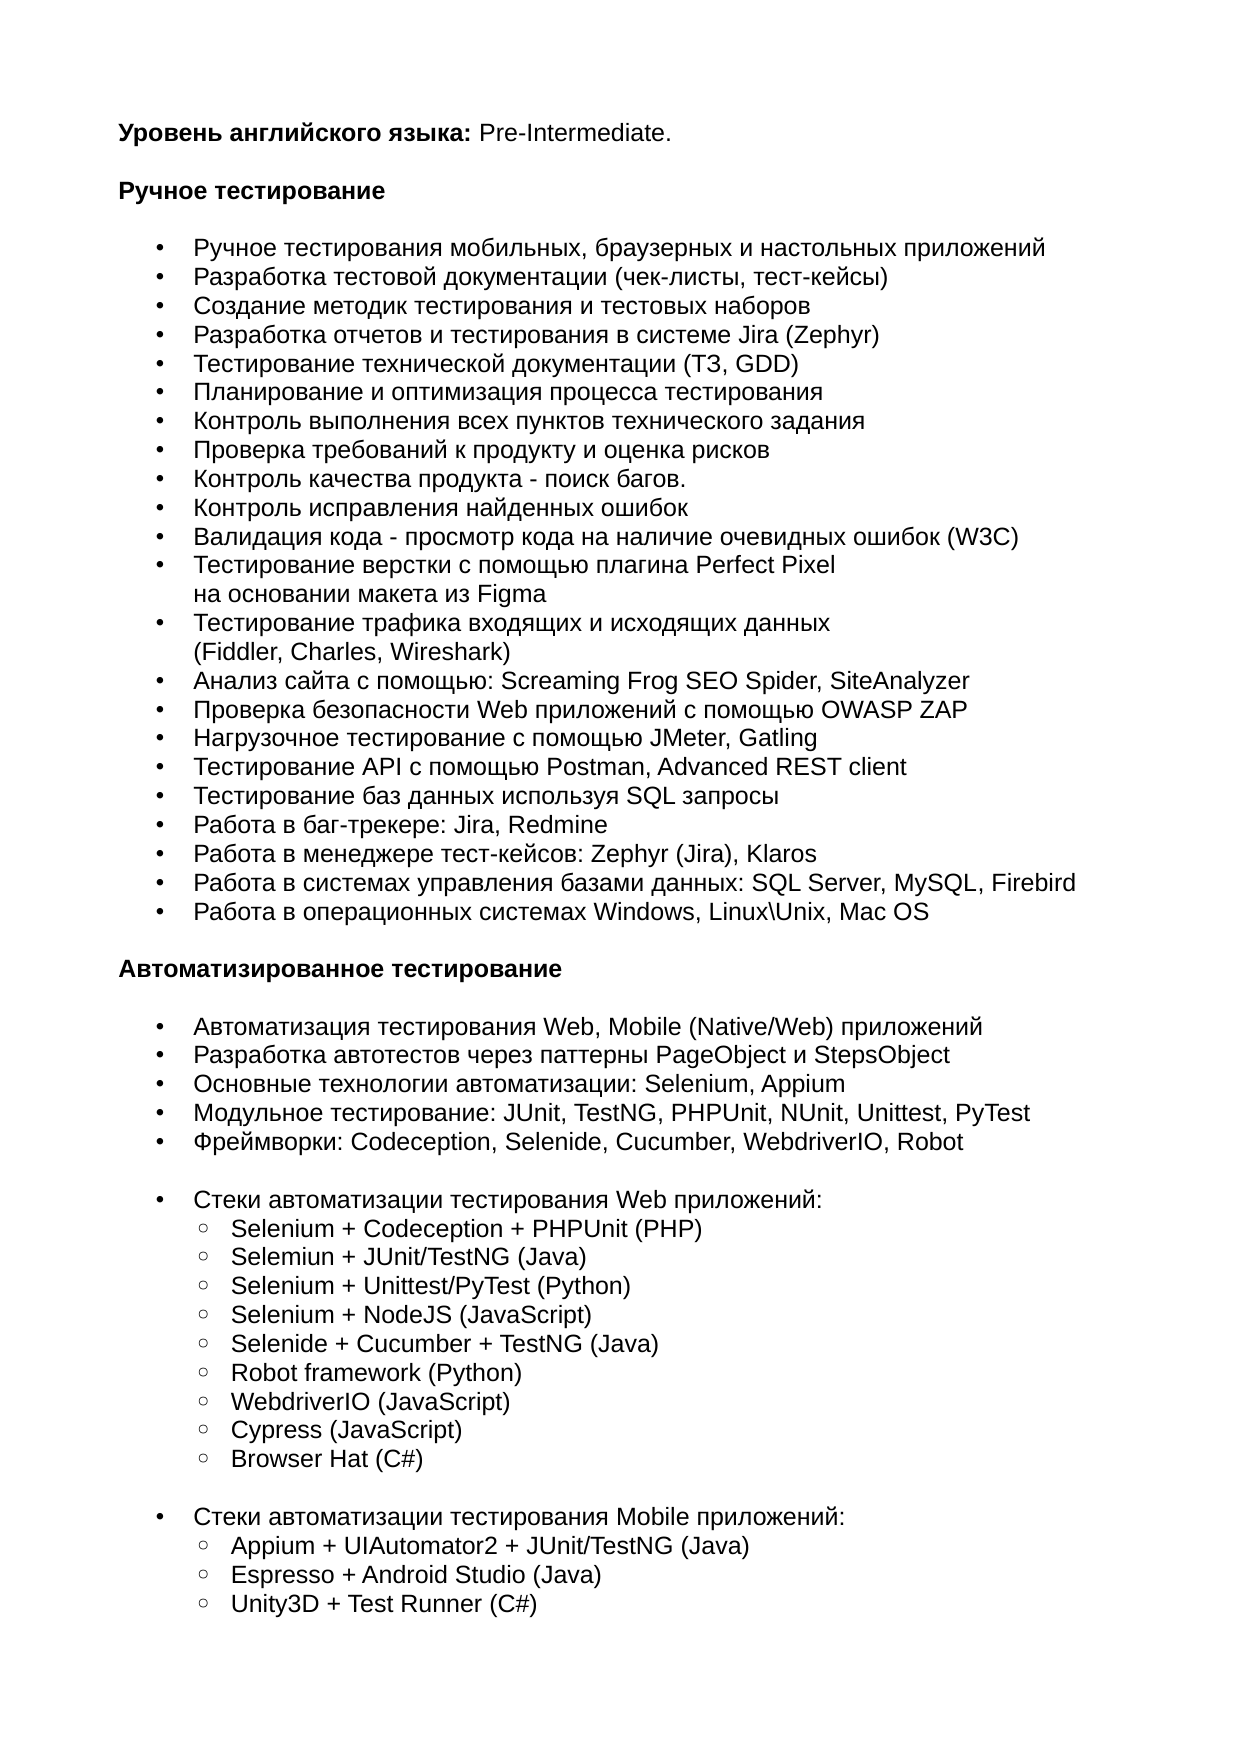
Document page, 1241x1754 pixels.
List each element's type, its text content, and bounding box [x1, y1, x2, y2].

list Разработка автотестов через паттерны PageObject и StepsObject [156, 1041, 1122, 1069]
text Ручное тестирование [118, 176, 1122, 204]
text Автоматизированное тестирование [118, 954, 1122, 983]
list Разработка тестовой документации (чек-листы, тест-кейсы) [156, 262, 1122, 291]
list Тестирование трафика входящих и исходящих данных (Fiddler, Charles, Wireshark) [156, 608, 1122, 666]
list Основные технологии автоматизации: Selenium, Appium [156, 1069, 1122, 1098]
list Создание методик тестирования и тестовых наборов [156, 291, 1122, 320]
list Selenide + Cucumber + TestNG (Java) [193, 1329, 1122, 1358]
list Модульное тестирование: JUnit, TestNG, PHPUnit, NUnit, Unittest, PyTest [156, 1098, 1122, 1127]
list Browser Hat (C#) [193, 1444, 1122, 1473]
list Контроль исправления найденных ошибок [156, 493, 1122, 522]
list Валидация кода - просмотр кода на наличие очевидных ошибок (W3C) [156, 522, 1122, 551]
list Selenium + Codeception + PHPUnit (PHP) [193, 1213, 1122, 1242]
list Стеки автоматизации тестирования Web приложений: [156, 1185, 1122, 1213]
list Работа в баг-трекере: Jira, Redmine [156, 810, 1122, 839]
list Планирование и оптимизация процесса тестирования [156, 377, 1122, 406]
list Selenium + NodeJS (JavaScript) [193, 1300, 1122, 1329]
list Тестирование технической документации (ТЗ, GDD) [156, 348, 1122, 377]
list Контроль выполнения всех пунктов технического задания [156, 406, 1122, 435]
list Контроль качества продукта - поиск багов. [156, 464, 1122, 493]
list Robot framework (Python) [193, 1358, 1122, 1387]
list Нагрузочное тестирование с помощью JMeter, Gatling [156, 723, 1122, 752]
list Unity3D + Test Runner (C#) [193, 1588, 1122, 1617]
list Тестирование баз данных используя SQL запросы [156, 781, 1122, 810]
list Тестирование верстки с помощью плагина Perfect Pixel на основании макета из Figma [156, 551, 1122, 608]
list Appium + UIAutomator2 + JUnit/TestNG (Java) [193, 1531, 1122, 1560]
list Работа в системах управления базами данных: SQL Server, MySQL, Firebird [156, 868, 1122, 897]
list Стеки автоматизации тестирования Mobile приложений: [156, 1502, 1122, 1531]
list Тестирование API с помощью Postman, Advanced REST client [156, 752, 1122, 781]
list Работа в менеджере тест-кейсов: Zephyr (Jira), Klaros [156, 839, 1122, 868]
list Espresso + Android Studio (Java) [193, 1560, 1122, 1588]
list Работа в операционных системах Windows, Linux\Unix, Mac OS [156, 897, 1122, 925]
list Selenium + Unittest/PyTest (Python) [193, 1271, 1122, 1300]
list Selemiun + JUnit/TestNG (Java) [193, 1242, 1122, 1271]
list WebdriverIO (JavaScript) [193, 1387, 1122, 1416]
list Cypress (JavaScript) [193, 1416, 1122, 1444]
text Уровень английского языка: Pre-Intermediate. [118, 118, 1122, 147]
list Ручное тестирования мобильных, браузерных и настольных приложений [156, 233, 1122, 262]
list Анализ сайта с помощью: Screaming Frog SEO Spider, SiteAnalyzer [156, 666, 1122, 694]
list Разработка отчетов и тестирования в системе Jira (Zephyr) [156, 320, 1122, 348]
list Проверка безопасности Web приложений с помощью OWASP ZAP [156, 694, 1122, 723]
list Автоматизация тестирования Web, Mobile (Native/Web) приложений [156, 1012, 1122, 1041]
list Фреймворки: Codeception, Selenide, Cucumber, WebdriverIO, Robot [156, 1127, 1122, 1156]
list Проверка требований к продукту и оценка рисков [156, 435, 1122, 464]
